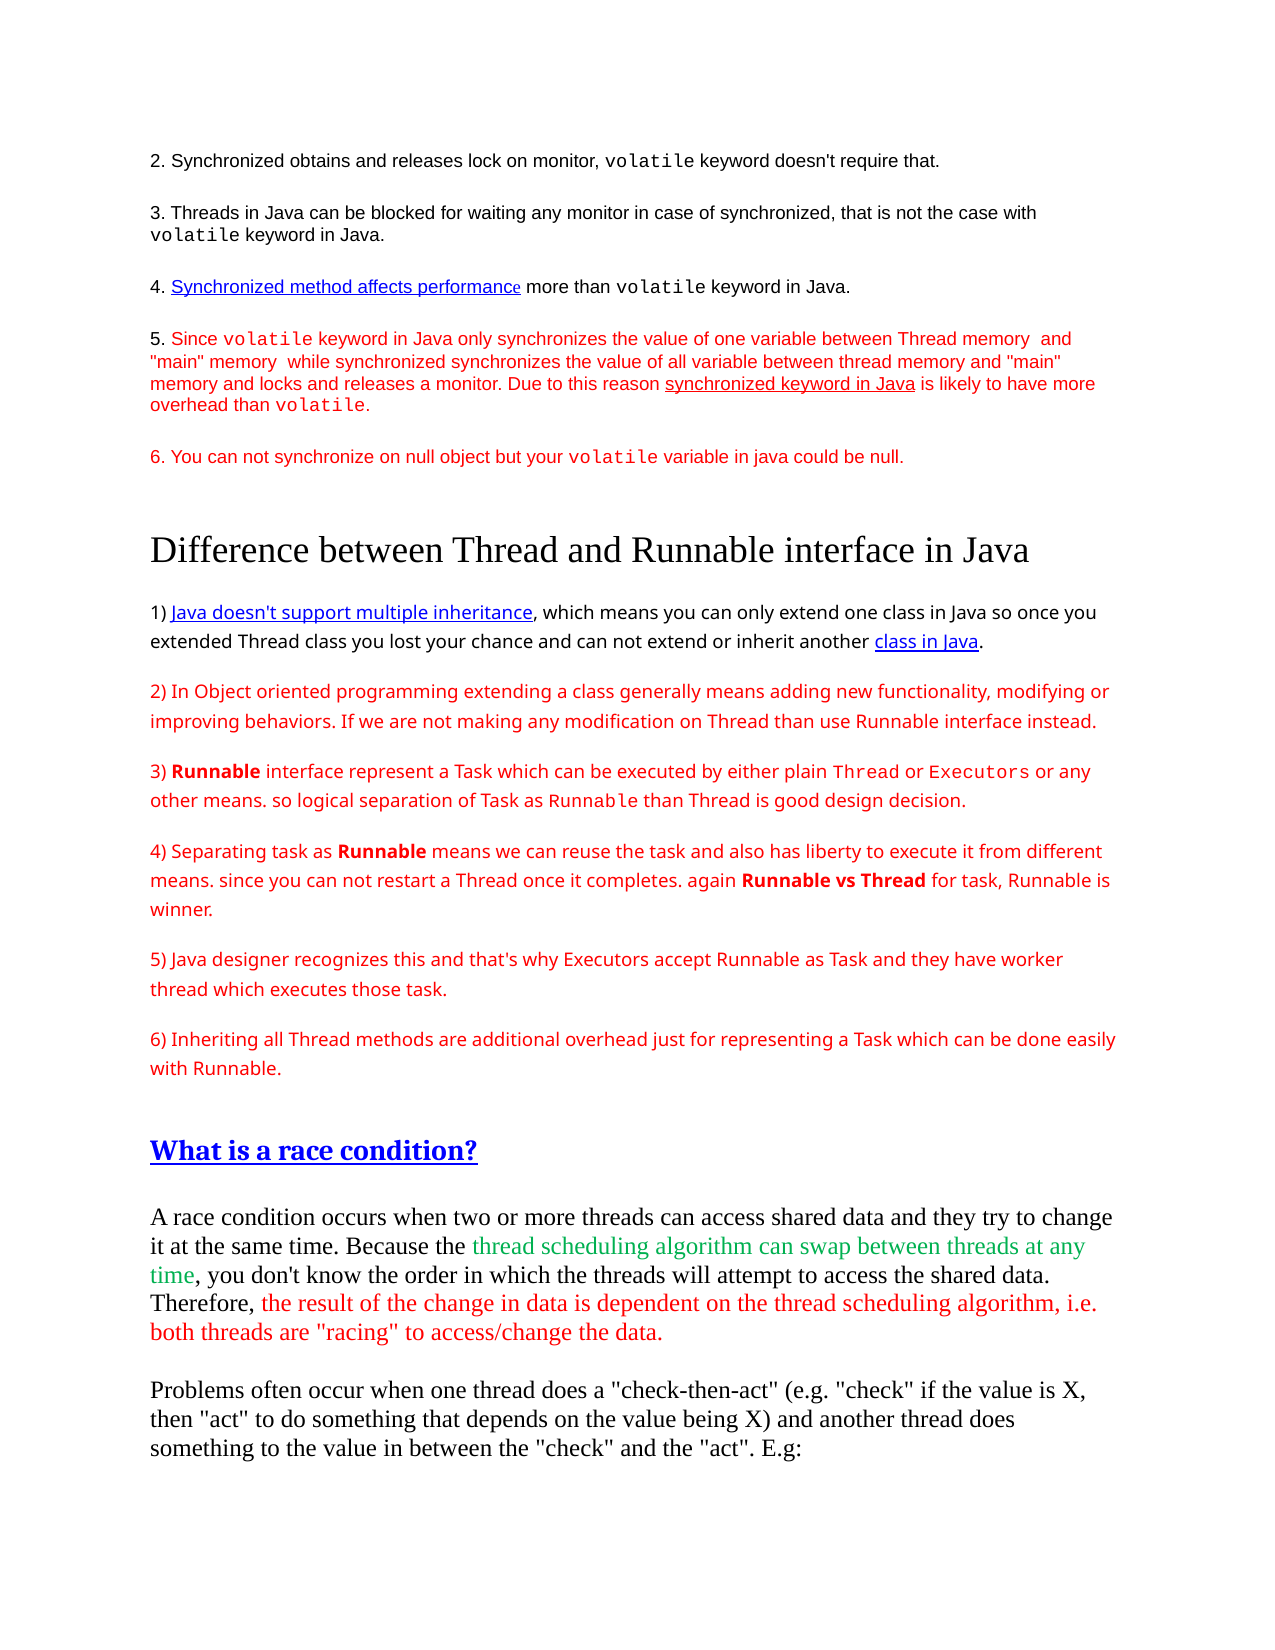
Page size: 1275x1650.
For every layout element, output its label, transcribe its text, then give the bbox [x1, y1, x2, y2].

text 6. You can not synchronize on null object but your volatile variable in java could be null. [150, 446, 1125, 469]
text 5. Since volatile keyword in Java only synchronizes the value of one variable between Thread memory and "main" memory while synchronized synchronizes the value of all variable between thread memory and "main" memory and locks and releases a monitor. Due to this reason synchronized keyword in Java is likely to have more overhead than volatile. [150, 327, 1125, 417]
text Problems often occur when one thread does a "check-then-act" (e.g. "check" if the value is X, then "act" to do something that depends on the value being X) and another thread does something to the value in between the "check" and the "act". E.g: [150, 1375, 1125, 1461]
text 6) Inheriting all Thread methods are additional overhead just for representing a Task which can be done easily with Runnable. [150, 1026, 1125, 1081]
subtitle Difference between Thread and Runnable interface in Java [150, 527, 1125, 570]
text A race condition occurs when two or more threads can access shared data and they try to change it at the same time. Because the thread scheduling algorithm can swap between threads at any time, you don't know the order in which the threads will attempt to access the shared data. Therefore, the result of the change in data is dependent on the thread scheduling algorithm, i.e. both threads are "racing" to access/change the data. [150, 1202, 1125, 1346]
text 3) Runnable interface represent a Task which can be executed by either plain Thread or Executors or any other means. so logical separation of Task as Runnable than Thread is good design decision. [150, 758, 1125, 813]
text 1) Java doesn't support multiple inheritance, which means you can only extend one class in Java so once you extended Thread class you lost your chance and can not extend or inherit another class in Java. [150, 599, 1125, 654]
text 3. Threads in Java can be blocked for waiting any monitor in case of synchronized, that is not the case with volatile keyword in Java. [150, 202, 1125, 247]
text 4. Synchronized method affects performance more than volatile keyword in Java. [150, 276, 1125, 299]
text 4) Separating task as Runnable means we can reuse the task and also has liberty to execute it from different means. since you can not restart a Thread once it completes. again Runnable vs Thread for task, Runnable is winner. [150, 838, 1125, 922]
text 2) In Object oriented programming extending a class generally means adding new functionality, modifying or improving behaviors. If we are not making any modification on Thread than use Runnable interface instead. [150, 679, 1125, 733]
text 5) Java designer recognizes this and that's why Executors accept Runnable as Task and they have worker thread which executes those task. [150, 947, 1125, 1001]
text 2. Synchronized obtains and releases lock on monitor, volatile keyword doesn't require that. [150, 150, 1125, 173]
subtitle What is a race condition? [150, 1134, 1125, 1168]
